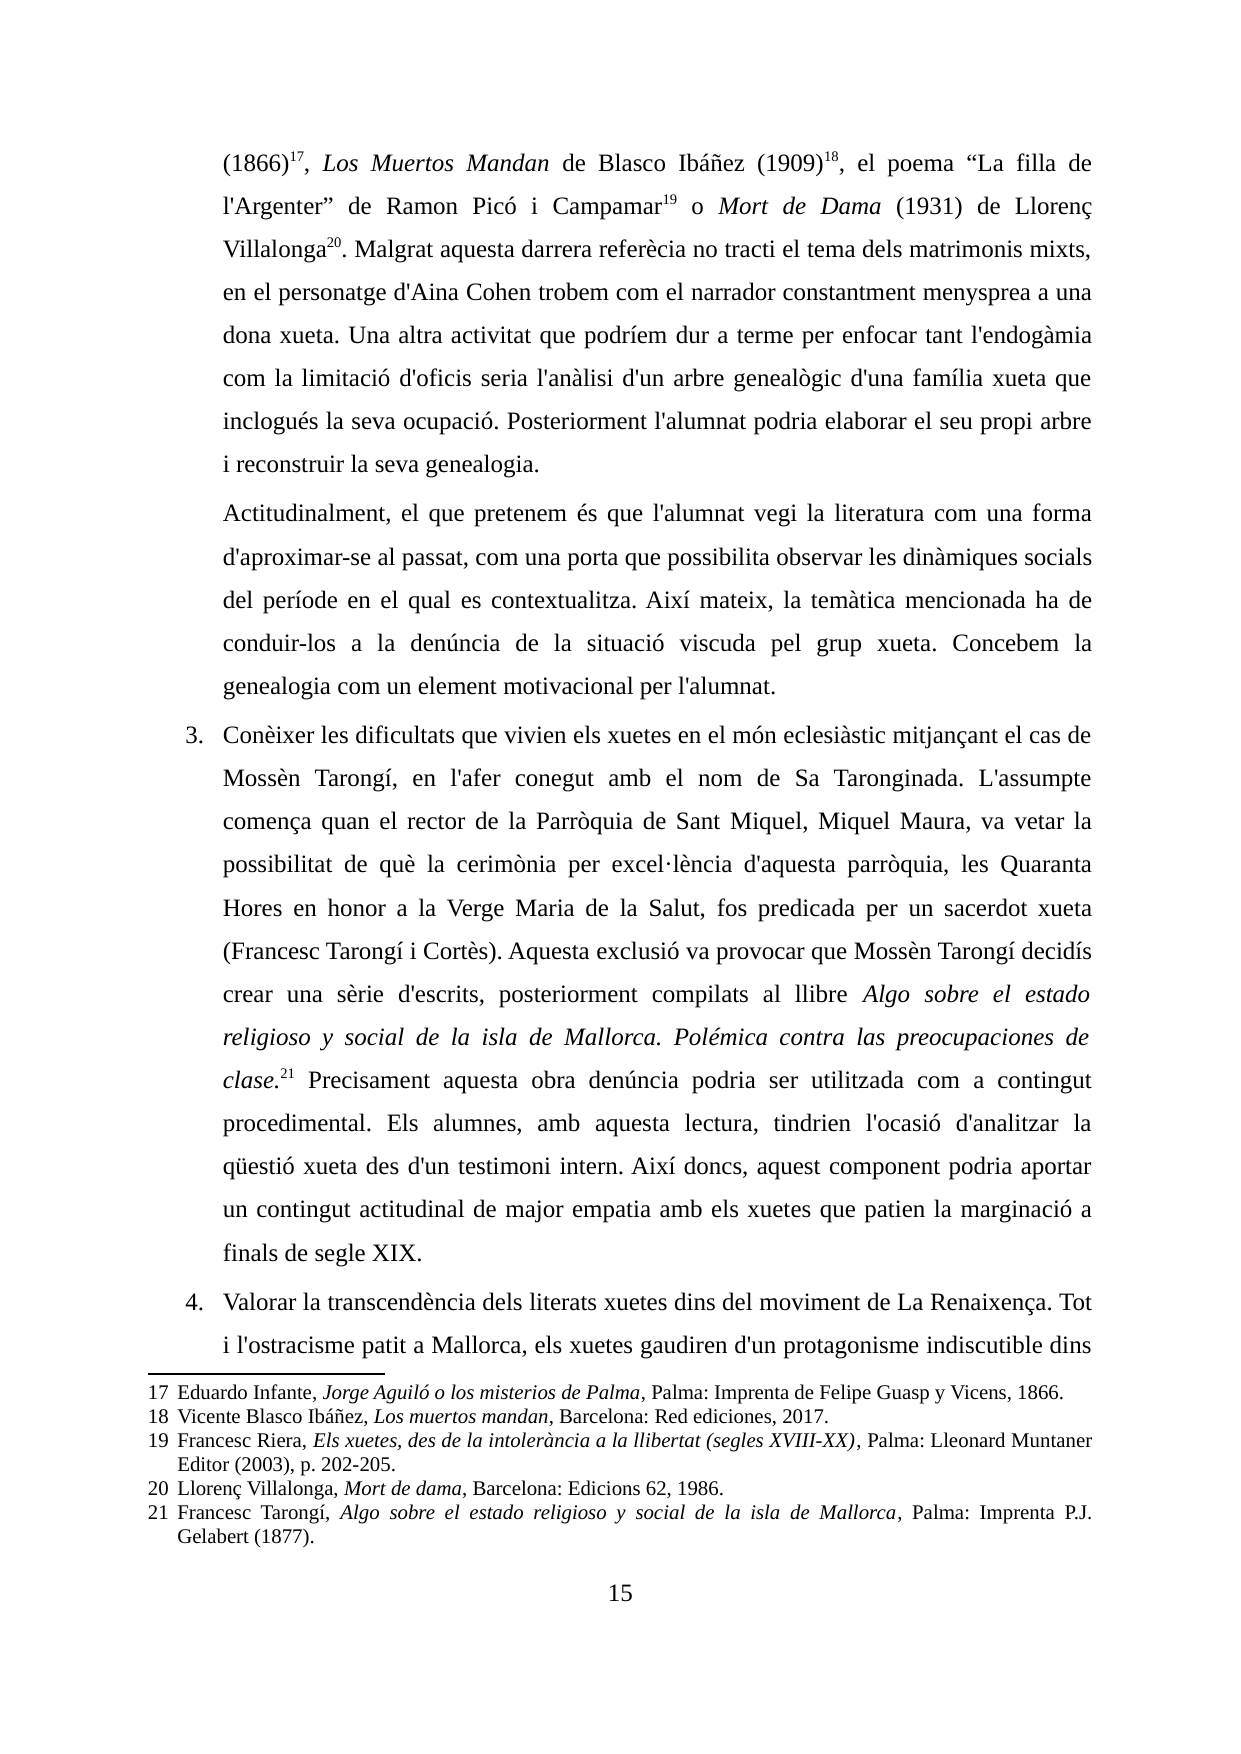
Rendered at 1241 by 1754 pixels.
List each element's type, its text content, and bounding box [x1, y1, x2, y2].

list Llorenç Villalonga, Mort de dama, Barcelona: Edicions 62, 1986. [148, 1476, 1093, 1500]
list La persistència de l'endogàmia i la limitació d'oficis del grup xueta. Aquests dos components, encara que més apaivagats segons transcorri la Història, marcaran el desenvolupament social de la comunitat xueta. Hi havia certs aspectes que la legislació no podia regular, com hem dit a l'anterior punt, la publicació d'una legislació favorable no va posar fi a l'exclusió patida pels xuetes. Quant a la limitació d'oficis que exercia el grup xueta, amb una especialització com a marxandos i argenters, derivava de la disposició de clàusules de puresa de sang que els impedien accedir a certs gremis. Sabem, però, que en Època Contemporània, concretament al 1812, desapareixeran els gremis i hi haurà una major llibertat en aquest sentit. D'altra banda, més persistent va ser l'endogàmia. Diversos estudis de l'antropòleg i especialista en endogàmia xueta Enric Porqueres, han conclòs que fins pràcticament mitjans de segle XX, els xuetes es casaven principalment entre ells. De fet, encara que sigui una dada poc significativa referent a l'endogàmia, no hem d'obviar que en una enquesta publicada al 2001, elaborada per la Universitat de les Illes Balears, un 30% dels mallorquins enquestats no es casaria amb un xueta i un 5% no el tendria ni tan sols com a amic. Fórmules procedimentals de tractar la temàtica podria ser l'aproximació a múltiples narracions que tracten els entrebancs que sorgien socialment en plantejar-se la possiblitat d'un matrimoni mixt. Amb aquest contigut literari es podria apostar per la transversalitat amb les asignatures de Llengua Catalana i Literatura o Llengua Castellana i Literatura. Obres en narrativa com Jorge Aguiló o Los misterios de Palma d'Eduardo Infante (1866), Los Muertos Mandan de Blasco Ibáñez (1909), el poema “La filla de l'Argenter” de Ramon Picó i Campamar o Mort de Dama (1931) de Llorenç Villalonga. Malgrat aquesta darrera referècia no tracti el tema dels matrimonis mixts, en el personatge d'Aina Cohen trobem com el narrador constantment menysprea a una dona xueta. Una altra activitat que podríem dur a terme per enfocar tant l'endogàmia com la limitació d'oficis seria l'anàlisi d'un arbre genealògic d'una família xueta que inclogués la seva ocupació. Posteriorment l'alumnat podria elaborar el seu propi arbre i reconstruir la seva genealogia. [185, 148, 1093, 478]
list Francesc Tarongí, Algo sobre el estado religioso y social de la isla de Mallorca, Palma: Imprenta P.J. Gelabert (1877). [148, 1500, 1093, 1548]
list Conèixer les dificultats que vivien els xuetes en el món eclesiàstic mitjançant el cas de Mossèn Tarongí, en l'afer conegut amb el nom de Sa Taronginada. L'assumpte comença quan el rector de la Parròquia de Sant Miquel, Miquel Maura, va vetar la possibilitat de què la cerimònia per excel·lència d'aquesta parròquia, les Quaranta Hores en honor a la Verge Maria de la Salut, fos predicada per un sacerdot xueta (Francesc Tarongí i Cortès). Aquesta exclusió va provocar que Mossèn Tarongí decidís crear una sèrie d'escrits, posteriorment compilats al llibre Algo sobre el estado religioso y social de la isla de Mallorca. Polémica contra las preocupaciones de clase. Precisament aquesta obra denúncia podria ser utilitzada com a contingut procedimental. Els alumnes, amb aquesta lectura, tindrien l'ocasió d'analitzar la qüestió xueta des d'un testimoni intern. Així doncs, aquest component podria aportar un contingut actitudinal de major empatia amb els xuetes que patien la marginació a finals de segle XIX. [185, 720, 1093, 1266]
list Francesc Riera, Els xuetes, des de la intolerància a la llibertat (segles XVIII-XX), Palma: Lleonard Muntaner Editor (2003), p. 202-205. [148, 1428, 1093, 1476]
list Eduardo Infante, Jorge Aguiló o los misterios de Palma, Palma: Imprenta de Felipe Guasp y Vicens, 1866. [148, 1380, 1093, 1404]
list Actitudinalment, el que pretenem és que l'alumnat vegi la literatura com una forma d'aproximar-se al passat, com una porta que possibilita observar les dinàmiques socials del període en el qual es contextualitza. Així mateix, la temàtica mencionada ha de conduir-los a la denúncia de la situació viscuda pel grup xueta. Concebem la genealogia com un element motivacional per l'alumnat. [185, 498, 1093, 700]
list Vicente Blasco Ibáñez, Los muertos mandan, Barcelona: Red ediciones, 2017. [148, 1404, 1093, 1428]
list Valorar la transcendència dels literats xuetes dins del moviment de La Renaixença. Tot i l'ostracisme patit a Mallorca, els xuetes gaudiren d'un protagonisme indiscutible dins [185, 1287, 1093, 1358]
